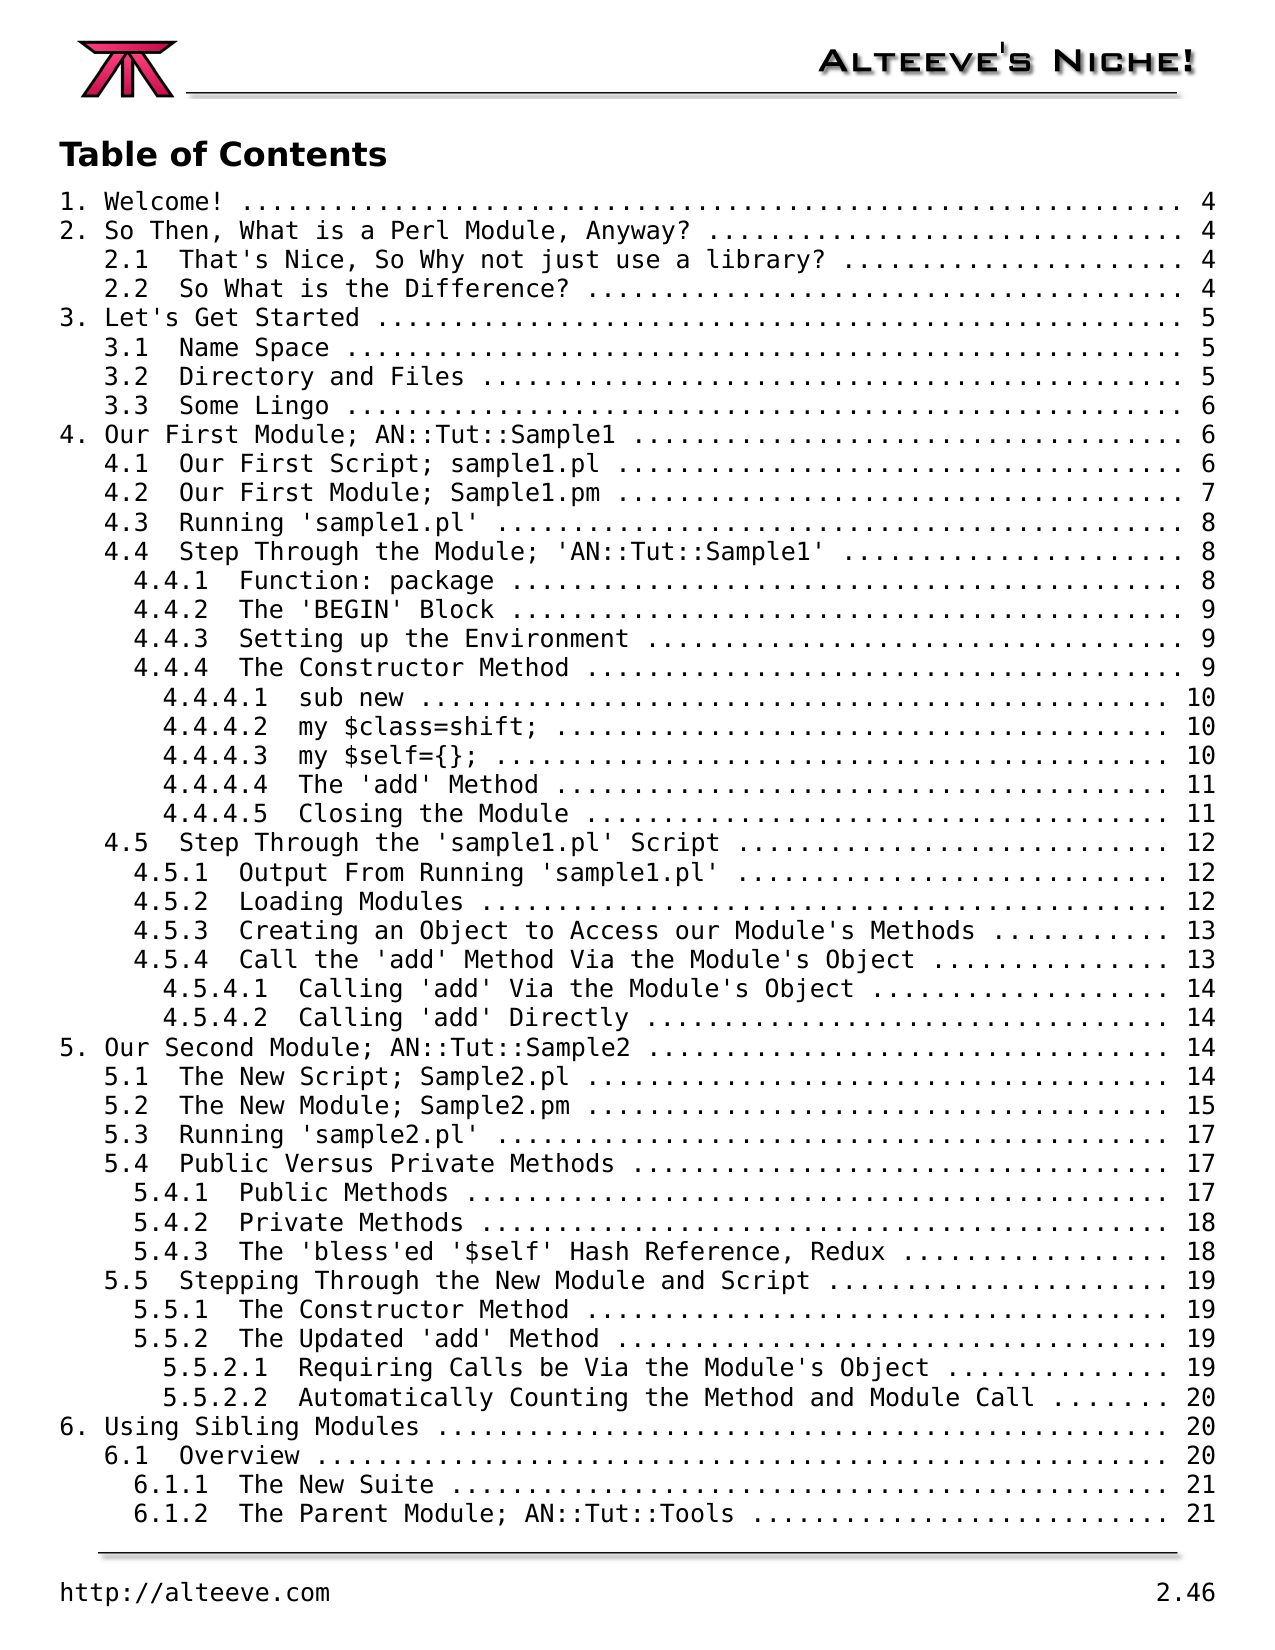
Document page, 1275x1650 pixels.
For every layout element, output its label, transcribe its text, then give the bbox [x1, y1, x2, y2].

text 4.4.3 Setting up the Environment 9 [118, 624, 1216, 653]
text 4. Our First Module; AN::Tut::Sample1 6 [59, 420, 1216, 449]
text 6.1 Overview 20 [88, 1441, 1216, 1470]
text 4.4 Step Through the Module; 'AN::Tut::Sample1' 8 [88, 537, 1216, 566]
text 2.2 So What is the Difference? 4 [88, 274, 1216, 303]
text 3. Let's Get Started 5 [59, 303, 1216, 333]
subtitle Table of Contents [59, 136, 1216, 174]
text 5.2 The New Module; Sample2.pm 15 [88, 1091, 1216, 1120]
text 5.5.1 The Constructor Method 19 [118, 1295, 1216, 1324]
text 5.1 The New Script; Sample2.pl 14 [88, 1062, 1216, 1091]
text 2. So Then, What is a Perl Module, Anyway? 4 [59, 216, 1216, 245]
text 4.4.4.3 my $self={}; 10 [147, 741, 1216, 770]
text 5.5.2.1 Requiring Calls be Via the Module's Object 19 [147, 1353, 1216, 1383]
text 4.4.4.2 my $class=shift; 10 [147, 712, 1216, 741]
text 6.1.2 The Parent Module; AN::Tut::Tools 21 [118, 1499, 1216, 1528]
text 4.4.4.4 The 'add' Method 11 [147, 770, 1216, 799]
text 5. Our Second Module; AN::Tut::Sample2 14 [59, 1033, 1216, 1062]
text 3.1 Name Space 5 [88, 333, 1216, 362]
text 5.4.2 Private Methods 18 [118, 1208, 1216, 1237]
text 4.5.4.2 Calling 'add' Directly 14 [147, 1003, 1216, 1033]
text 5.4.1 Public Methods 17 [118, 1178, 1216, 1208]
picture [76, 1545, 1199, 1589]
text 5.5 Stepping Through the New Module and Script 19 [88, 1266, 1216, 1295]
text 4.3 Running 'sample1.pl' 8 [88, 508, 1216, 537]
text 2.1 That's Nice, So Why not just use a library? 4 [88, 245, 1216, 274]
text 5.4 Public Versus Private Methods 17 [88, 1149, 1216, 1178]
text 5.4.3 The 'bless'ed '$self' Hash Reference, Redux 18 [118, 1237, 1216, 1266]
text 4.5 Step Through the 'sample1.pl' Script 12 [88, 828, 1216, 858]
text 3.2 Directory and Files 5 [88, 362, 1216, 391]
text 4.4.4 The Constructor Method 9 [118, 653, 1216, 683]
text 3.3 Some Lingo 6 [88, 391, 1216, 420]
text 4.2 Our First Module; Sample1.pm 7 [88, 478, 1216, 508]
text 5.3 Running 'sample2.pl' 17 [88, 1120, 1216, 1149]
text 4.5.1 Output From Running 'sample1.pl' 12 [118, 858, 1216, 887]
text 4.4.4.5 Closing the Module 11 [147, 799, 1216, 828]
text 4.5.4.1 Calling 'add' Via the Module's Object 14 [147, 974, 1216, 1003]
text 4.4.2 The 'BEGIN' Block 9 [118, 595, 1216, 624]
text 5.5.2.2 Automatically Counting the Method and Module Call 20 [147, 1383, 1216, 1412]
text 4.1 Our First Script; sample1.pl 6 [88, 449, 1216, 478]
text 6.1.1 The New Suite 21 [118, 1470, 1216, 1499]
text 5.5.2 The Updated 'add' Method 19 [118, 1324, 1216, 1353]
text 4.5.3 Creating an Object to Access our Module's Methods 13 [118, 916, 1216, 945]
picture [76, 39, 1199, 99]
text 4.5.4 Call the 'add' Method Via the Module's Object 13 [118, 945, 1216, 974]
text 1. Welcome! 4 [59, 187, 1216, 216]
text 4.4.4.1 sub new 10 [147, 683, 1216, 712]
text 4.4.1 Function: package 8 [118, 566, 1216, 595]
text 4.5.2 Loading Modules 12 [118, 887, 1216, 916]
text 6. Using Sibling Modules 20 [59, 1412, 1216, 1441]
